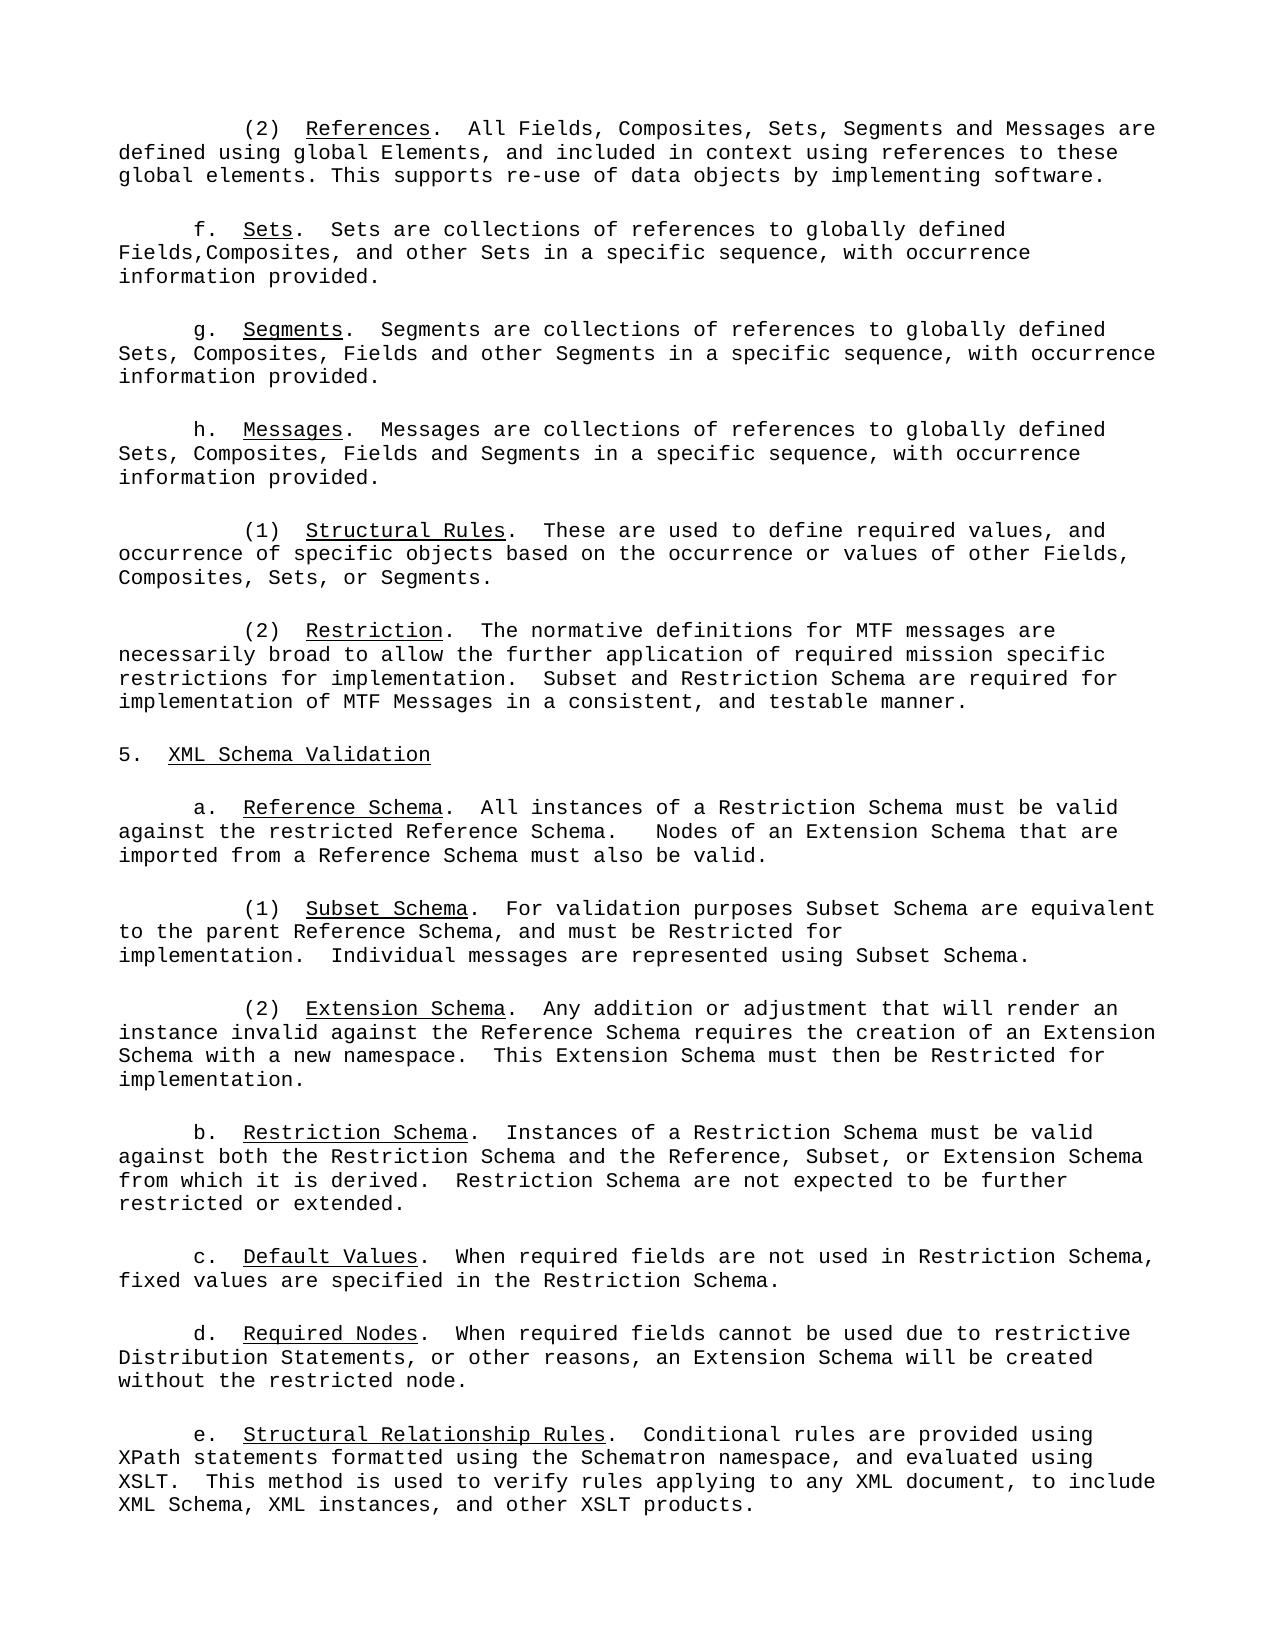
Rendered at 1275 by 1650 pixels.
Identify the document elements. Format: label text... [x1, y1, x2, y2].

text (2) Restriction. The normative definitions for MTF messages are necessarily broad to allow the further application of required mission specific restrictions for implementation. Subset and Restriction Schema are required for implementation of MTF Messages in a consistent, and testable manner. [118, 620, 1157, 715]
text f. Sets. Sets are collections of references to globally defined Fields,Composites, and other Sets in a specific sequence, with occurrence information provided. [118, 218, 1157, 289]
text (1) Subset Schema. For validation purposes Subset Schema are equivalent to the parent Reference Schema, and must be Restricted for implementation. Individual messages are represented using Subset Schema. [118, 898, 1157, 969]
text h. Messages. Messages are collections of references to globally defined Sets, Composites, Fields and Segments in a specific sequence, with occurrence information provided. [118, 419, 1157, 490]
text (2) References. All Fields, Composites, Sets, Segments and Messages are defined using global Elements, and included in context using references to these global elements. This supports re-use of data objects by implementing software. [118, 118, 1157, 189]
text c. Default Values. When required fields are not used in Restriction Schema, fixed values are specified in the Restriction Schema. [118, 1246, 1157, 1294]
text (1) Structural Rules. These are used to define required values, and occurrence of specific objects based on the occurrence or values of other Fields, Composites, Sets, or Segments. [118, 520, 1157, 591]
text b. Restriction Schema. Instances of a Restriction Schema must be valid against both the Restriction Schema and the Reference, Subset, or Extension Schema from which it is derived. Restriction Schema are not expected to be further restricted or extended. [118, 1122, 1157, 1217]
text d. Required Nodes. When required fields cannot be used due to restrictive Distribution Statements, or other reasons, an Extension Schema will be created without the restricted node. [118, 1323, 1157, 1394]
text a. Reference Schema. All instances of a Restriction Schema must be valid against the restricted Reference Schema. Nodes of an Extension Schema that are imported from a Reference Schema must also be valid. [118, 797, 1157, 868]
text e. Structural Relationship Rules. Conditional rules are provided using XPath statements formatted using the Schematron namespace, and evaluated using XSLT. This method is used to verify rules applying to any XML document, to include XML Schema, XML instances, and other XSLT products. [118, 1423, 1157, 1518]
text 5. XML Schema Validation [118, 744, 1157, 768]
text g. Segments. Segments are collections of references to globally defined Sets, Composites, Fields and other Segments in a specific sequence, with occurrence information provided. [118, 319, 1157, 390]
text (2) Extension Schema. Any addition or adjustment that will render an instance invalid against the Reference Schema requires the creation of an Extension Schema with a new namespace. This Extension Schema must then be Restricted for implementation. [118, 998, 1157, 1093]
